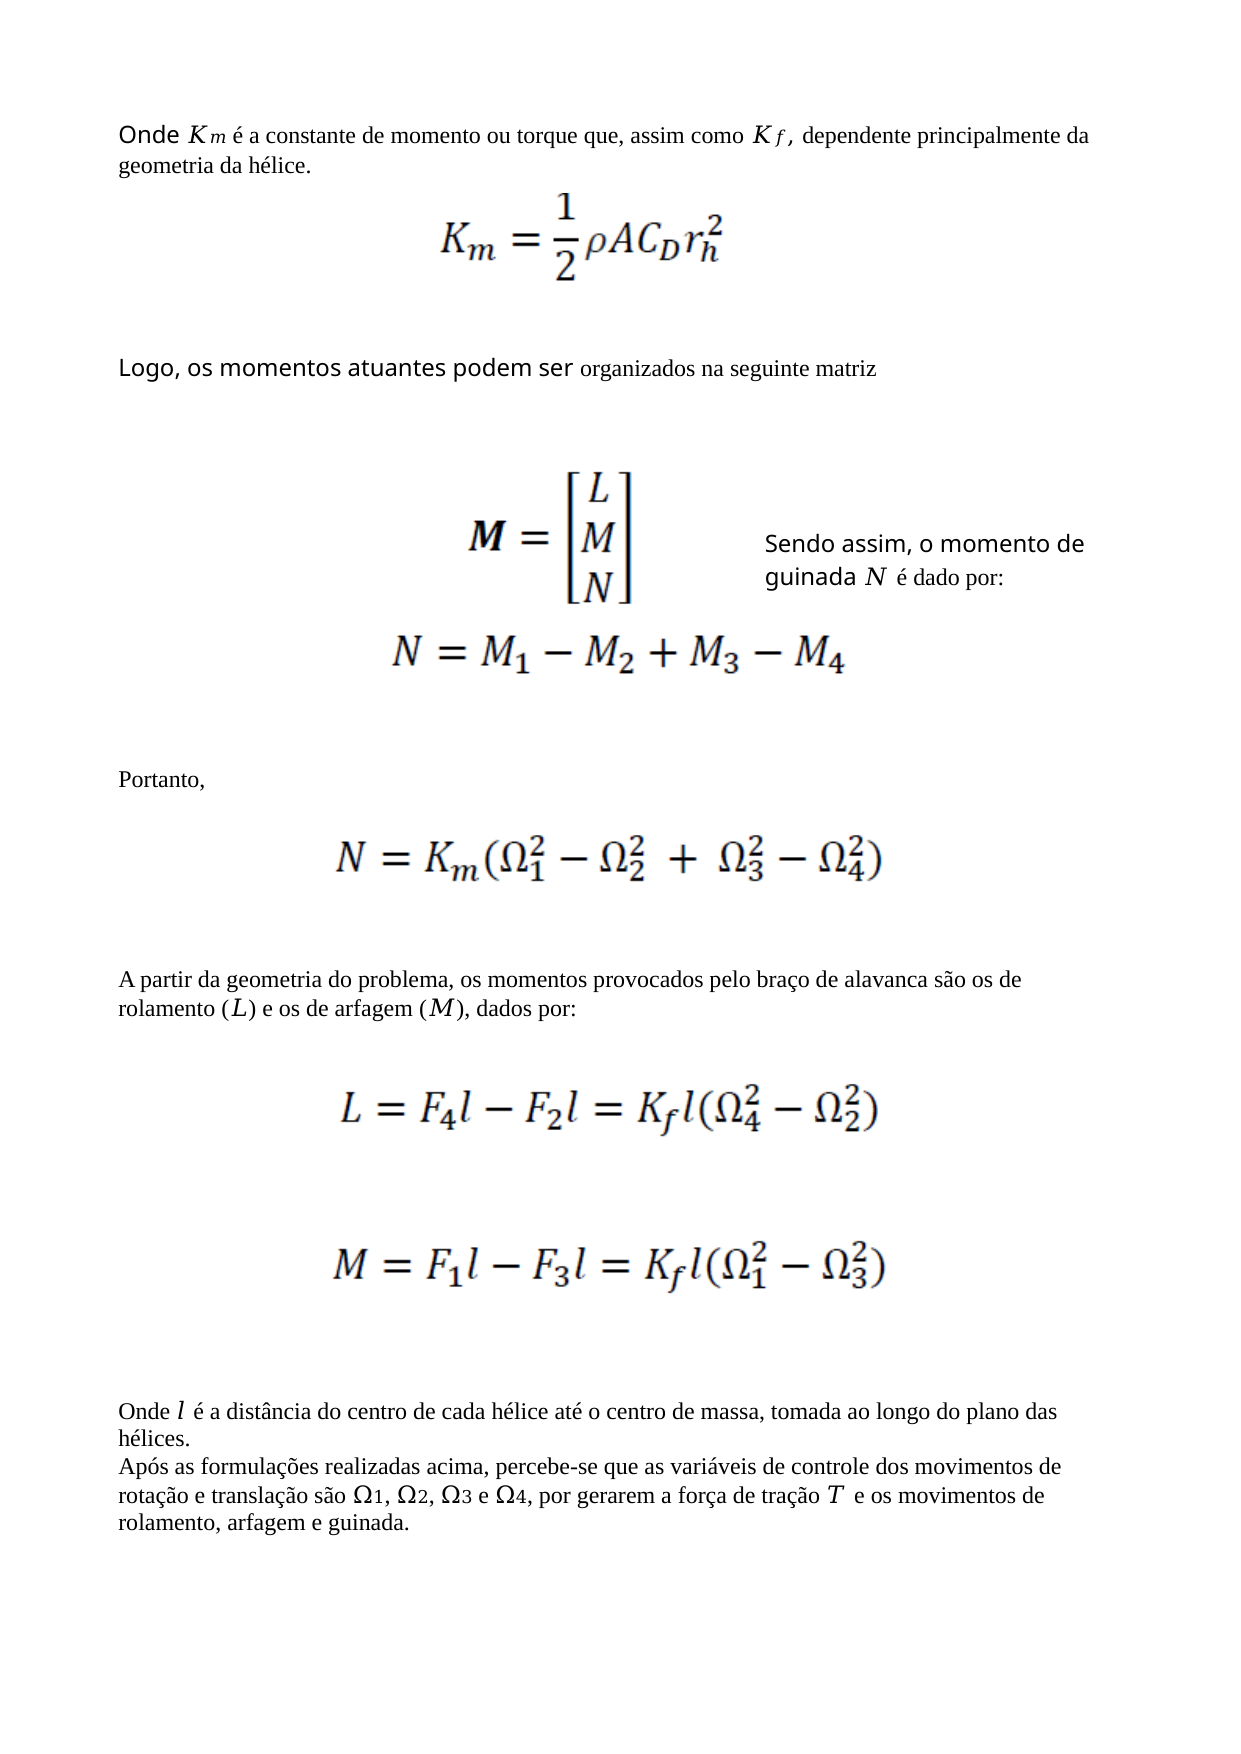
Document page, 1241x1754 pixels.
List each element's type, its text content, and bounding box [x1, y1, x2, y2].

picture [307, 793, 933, 938]
text Após as formulações realizadas acima, percebe-se que as variáveis de controle dos movimentos de rotação e translação são Ω1, Ω2, Ω3 e Ω4, por gerarem a força de tração 𝑇 e os movimentos de rolamento, arfagem e guinada. [118, 1452, 1122, 1536]
picture [357, 394, 883, 724]
text Sendo assim, o momento de guinada 𝑁 é dado por: [765, 527, 1122, 592]
text Onde 𝑙 é a distância do centro de cada hélice até o centro de massa, tomada ao longo do plano das hélices. [118, 1395, 1122, 1452]
text Onde 𝐾𝑚 é a constante de momento ou torque que, assim como 𝐾𝑓, dependente principalmente da geometria da hélice. [118, 118, 1122, 178]
text Logo, os momentos atuantes podem ser organizados na seguinte matriz [118, 351, 1122, 383]
picture [287, 1039, 939, 1323]
text Portanto, [118, 765, 1122, 792]
text [118, 527, 384, 592]
text A partir da geometria do problema, os momentos provocados pelo braço de alavanca são os de rolamento (𝐿) e os de arfagem (𝑀), dados por: [118, 965, 1122, 1022]
picture [408, 193, 764, 323]
